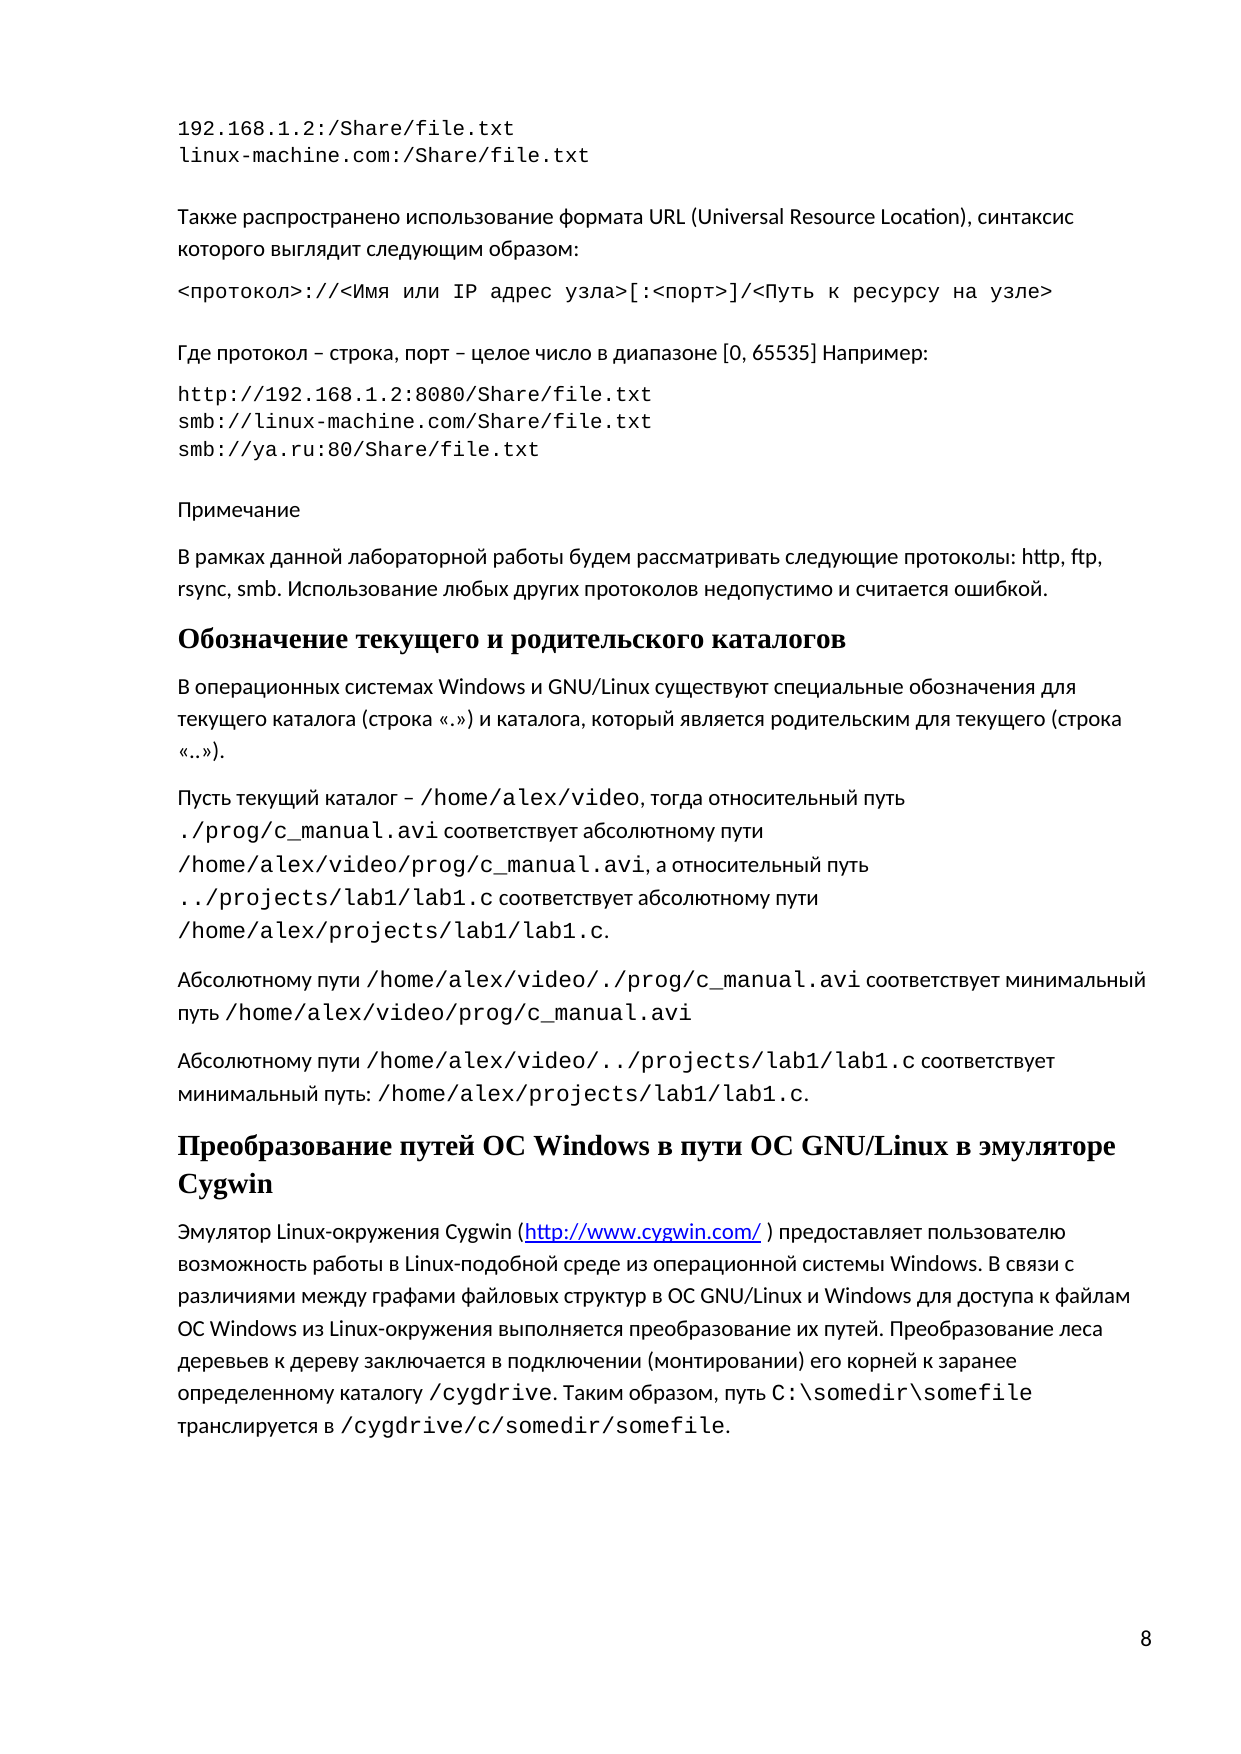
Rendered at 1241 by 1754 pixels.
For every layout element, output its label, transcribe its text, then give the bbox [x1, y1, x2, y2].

subtitle Обозначение текущего и родительского каталогов [177, 621, 1152, 655]
text Абсолютному пути /home/alex/video/./prog/c_manual.avi соответствует минимальный путь /home/alex/video/prog/c_manual.avi [177, 965, 1152, 1027]
text Также распространено использование формата URL (Universal Resource Location), синтаксис которого выглядит следующим образом: [177, 202, 1152, 262]
subtitle Преобразование путей ОС Windows в пути ОС GNU/Linux в эмуляторе Cygwin [177, 1128, 1152, 1200]
text http://192.168.1.2:8080/Share/file.txt [177, 384, 1152, 408]
text linux-machine.com:/Share/file.txt [177, 145, 1152, 169]
text smb://linux-machine.com/Share/file.txt [177, 412, 1152, 435]
text Пусть текущий каталог – /home/alex/video, тогда относительный путь ./prog/c_manual.avi соответствует абсолютному пути /home/alex/video/prog/c_manual.avi, а относительный путь ../projects/lab1/lab1.c соответствует абсолютному пути /home/alex/projects/lab1/lab1.c. [177, 783, 1152, 946]
text Примечание [177, 495, 1152, 523]
text <протокол>://<Имя или IP адрес узла>[:<порт>]/<Путь к ресурсу на узле> [177, 281, 1152, 304]
text Эмулятор Linux-окружения Сygwin (http://www.cygwin.com/ ) предоставляет пользователю возможность работы в Linux-подобной среде из операционной системы Windows. В связи с различиями между графами файловых структур в ОС GNU/Linux и Windows для доступа к файлам ОС Windows из Linux-окружения выполняется преобразование их путей. Преобразование леса деревьев к дереву заключается в подключении (монтировании) его корней к заранее определенному каталогу /cygdrive. Таким образом, путь C:\somedir\somefile транслируется в /cygdrive/c/somedir/somefile. [177, 1217, 1152, 1441]
text smb://ya.ru:80/Share/file.txt [177, 439, 1152, 462]
text Где протокол – строка, порт – целое число в диапазоне [0, 65535] Например: [177, 338, 1152, 366]
text Абсолютному пути /home/alex/video/../projects/lab1/lab1.c соответствует минимальный путь: /home/alex/projects/lab1/lab1.c. [177, 1046, 1152, 1109]
text В операционных системах Windows и GNU/Linux существуют специальные обозначения для текущего каталога (строка «.») и каталога, который является родительским для текущего (строка «..»). [177, 672, 1152, 764]
text 192.168.1.2:/Share/file.txt [177, 118, 1152, 142]
text В рамках данной лабораторной работы будем рассматривать следующие протоколы: http, ftp, rsync, smb. Использование любых других протоколов недопустимо и считается ошибкой. [177, 542, 1152, 602]
